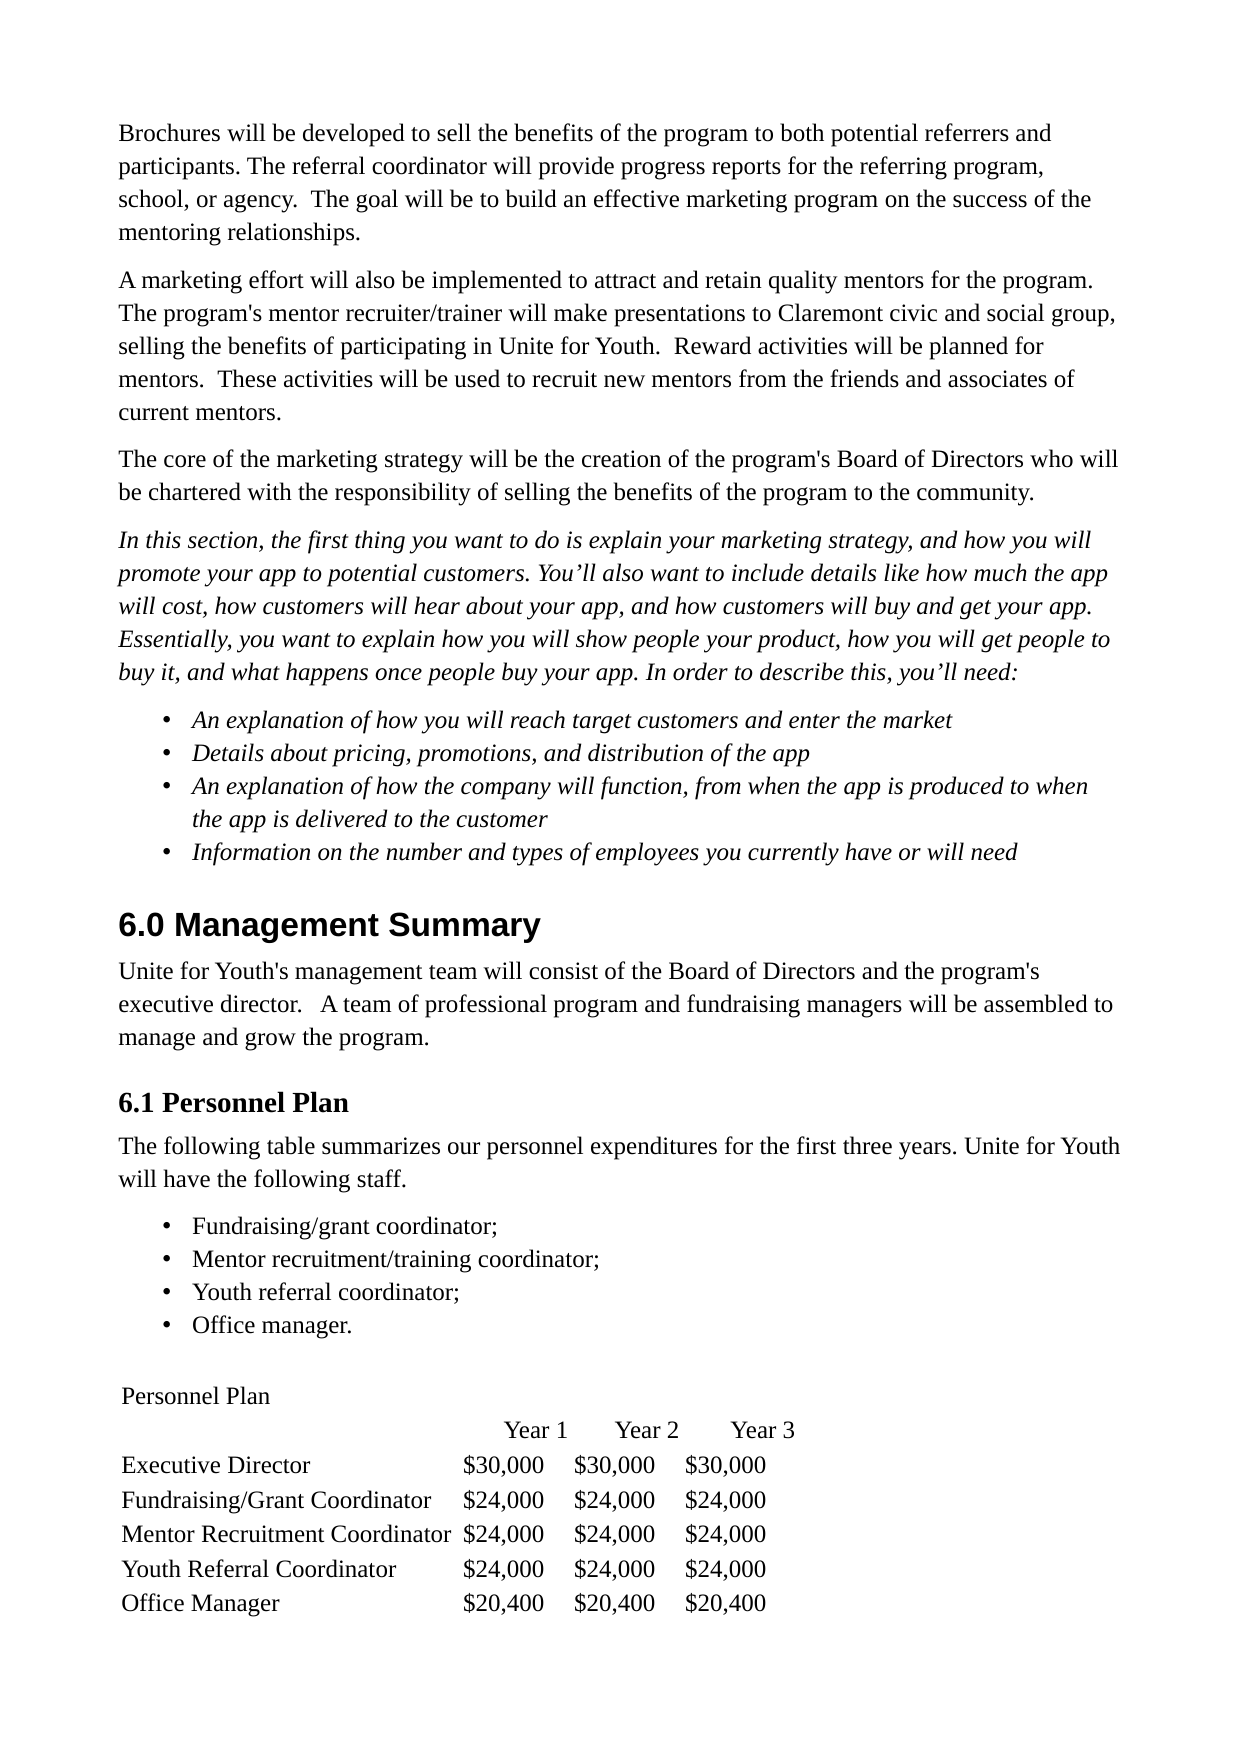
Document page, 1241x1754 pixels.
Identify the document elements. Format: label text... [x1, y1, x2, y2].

text Unite for Youth's management team will consist of the Board of Directors and the program's executive director. A team of professional program and fundraising managers will be assembled to manage and grow the program. [118, 956, 1122, 1051]
subtitle 6.1 Personnel Plan [118, 1085, 1122, 1118]
list Fundraising/grant coordinator; [162, 1211, 1122, 1240]
table_cell $20,400 [682, 1586, 798, 1620]
list Youth referral coordinator; [162, 1277, 1122, 1306]
table_cell $30,000 [460, 1447, 571, 1482]
table_cell $24,000 [571, 1551, 682, 1586]
table_cell Fundraising/Grant Coordinator [118, 1482, 460, 1516]
table_cell $20,400 [460, 1586, 571, 1620]
table_cell $30,000 [571, 1447, 682, 1482]
table_cell $24,000 [460, 1551, 571, 1586]
text The following table summarizes our personnel expenditures for the first three years. Unite for Youth will have the following staff. [118, 1131, 1122, 1192]
subtitle 6.0 Management Summary [118, 905, 1122, 944]
table_cell $30,000 [682, 1447, 798, 1482]
table_cell $24,000 [682, 1482, 798, 1516]
table_cell $24,000 [571, 1482, 682, 1516]
text Brochures will be developed to sell the benefits of the program to both potential referrers and participants. The referral coordinator will provide progress reports for the referring program, school, or agency. The goal will be to build an effective marketing program on the success of the mentoring relationships. [118, 118, 1122, 246]
table_cell $24,000 [682, 1516, 798, 1551]
text In this section, the first thing you want to do is explain your marketing strategy, and how you will promote your app to potential customers. You’ll also want to include details like how much the app will cost, how customers will hear about your app, and how customers will buy and get your app. Essentially, you want to explain how you will show people your product, how you will get people to buy it, and what happens once people buy your app. In order to describe this, you’ll need: [118, 525, 1122, 686]
table_cell $24,000 [460, 1516, 571, 1551]
table_cell Mentor Recruitment Coordinator [118, 1516, 460, 1551]
text A marketing effort will also be implemented to attract and retain quality mentors for the program. The program's mentor recruiter/trainer will make presentations to Claremont civic and social group, selling the benefits of participating in Unite for Youth. Reward activities will be planned for mentors. These activities will be used to recruit new mentors from the friends and associates of current mentors. [118, 265, 1122, 426]
table_cell $24,000 [682, 1551, 798, 1586]
table_cell Year 1 [460, 1413, 571, 1447]
list An explanation of how the company will function, from when the app is produced to when the app is delivered to the customer [162, 771, 1122, 833]
list Mentor recruitment/training coordinator; [162, 1244, 1122, 1273]
table_cell Year 3 [682, 1413, 798, 1447]
list Office manager. [162, 1310, 1122, 1339]
table_cell [118, 1413, 460, 1447]
table_cell $24,000 [460, 1482, 571, 1516]
table_cell $20,400 [571, 1586, 682, 1620]
table_header Personnel Plan [118, 1378, 798, 1413]
list An explanation of how you will reach target customers and enter the market [162, 705, 1122, 733]
table_cell $24,000 [571, 1516, 682, 1551]
table_cell Year 2 [571, 1413, 682, 1447]
table_cell Youth Referral Coordinator [118, 1551, 460, 1586]
table_cell Office Manager [118, 1586, 460, 1620]
list Details about pricing, promotions, and distribution of the app [162, 738, 1122, 767]
text The core of the marketing strategy will be the creation of the program's Board of Directors who will be chartered with the responsibility of selling the benefits of the program to the community. [118, 444, 1122, 506]
table_cell Executive Director [118, 1447, 460, 1482]
list Information on the number and types of employees you currently have or will need [162, 837, 1122, 866]
